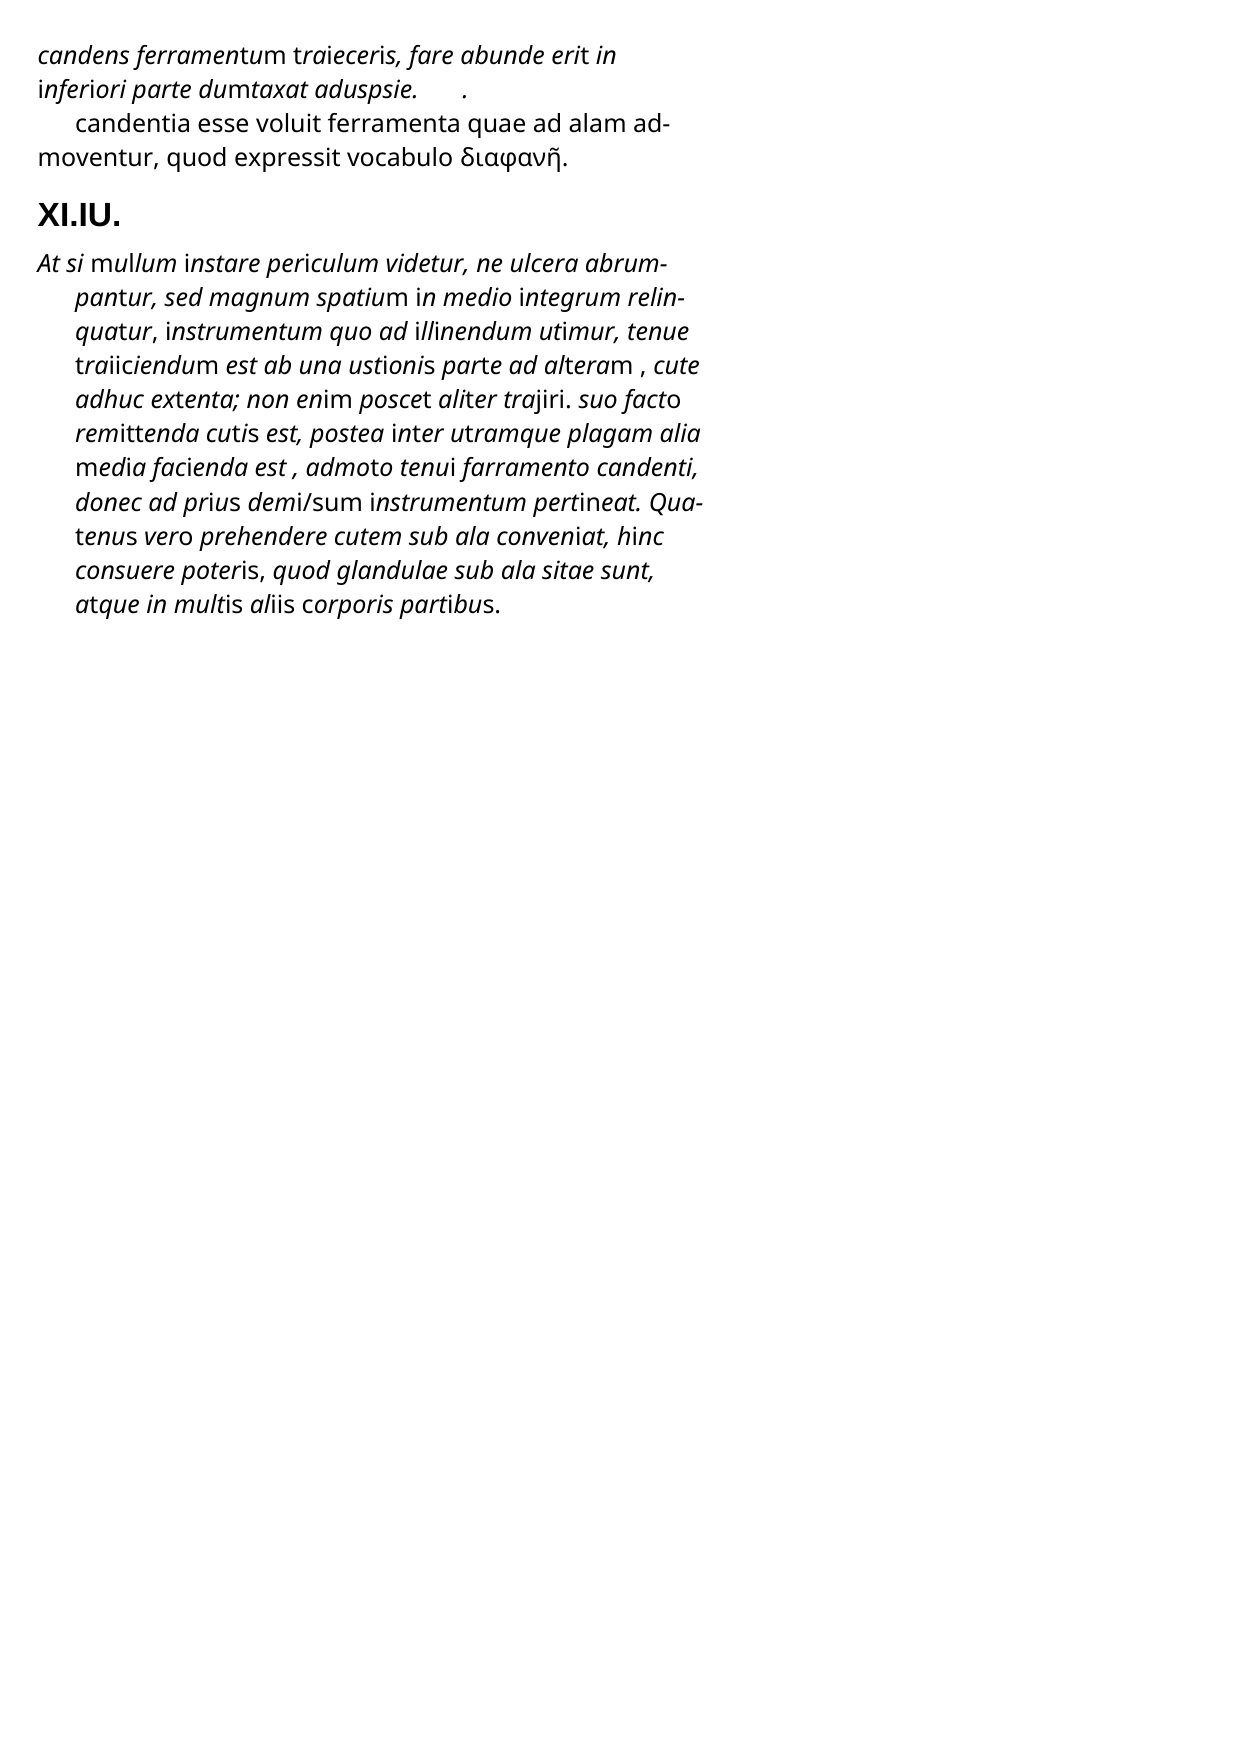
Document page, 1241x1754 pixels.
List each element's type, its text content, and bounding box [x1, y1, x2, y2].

text At si mullum instare periculum videtur, ne ulcera abrum- pantur, sed magnum spatium in medio integrum relin- quatur, instrumentum quo ad illinendum utimur, tenue traiiciendum est ab una ustionis parte ad alteram , cute adhuc extenta; non enim poscet aliter trajiri. suo facto remittenda cutis est, postea inter utramque plagam alia media facienda est , admoto tenui farramento candenti, donec ad prius demi/sum instrumentum pertineat. Qua- tenus vero prehendere cutem sub ala conveniat, hinc consuere poteris, quod glandulae sub ala sitae sunt, atque in multis aliis corporis partibus. [37, 246, 1203, 620]
text candentia esse voluit ferramenta quae ad alam ad- moventur, quod expressit vocabulo διαφανῆ. [37, 106, 1203, 174]
subtitle XI.IU. [37, 194, 1203, 233]
text candens ferramentum traieceris, fare abunde erit in inferiori parte dumtaxat aduspsie. . [37, 37, 1203, 106]
